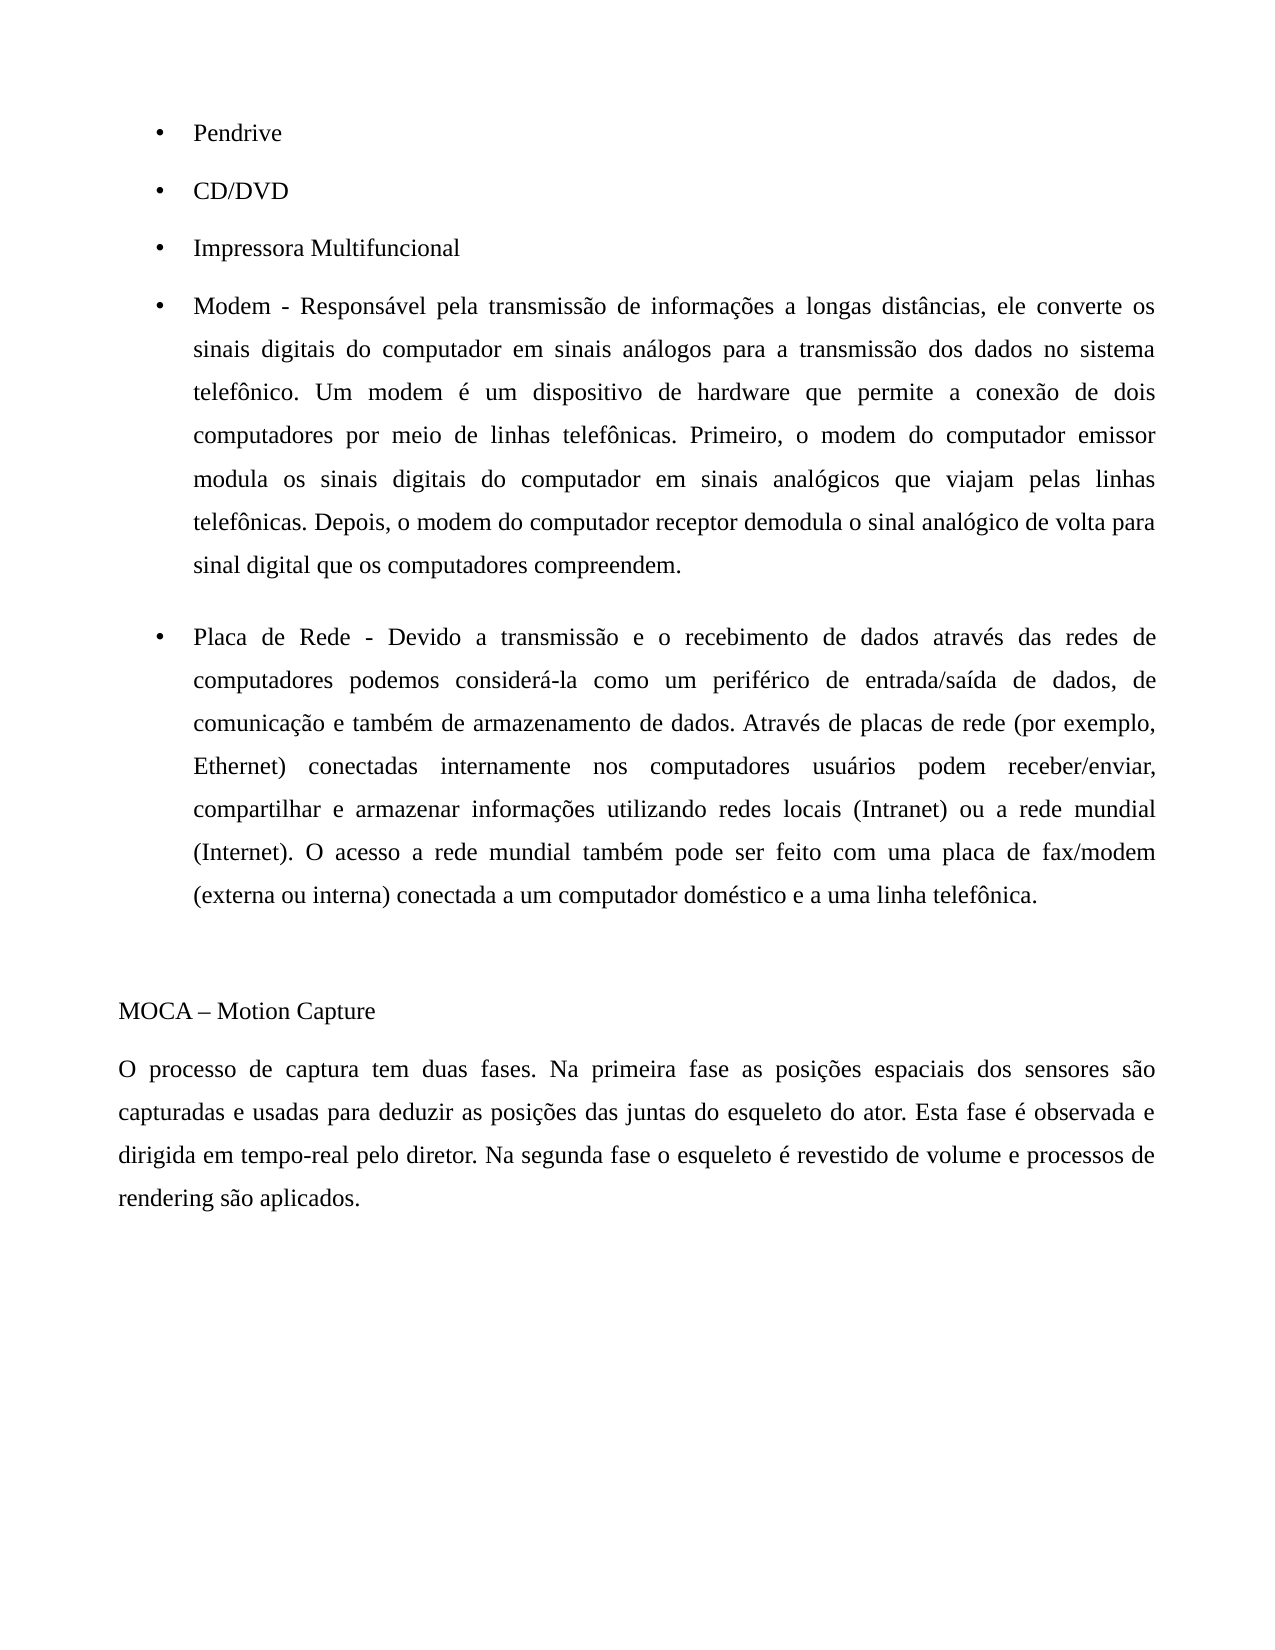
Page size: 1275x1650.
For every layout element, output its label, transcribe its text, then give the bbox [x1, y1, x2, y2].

list Impressora Multifuncional [156, 233, 1157, 262]
list Pendrive [156, 118, 1157, 147]
text MOCA – Motion Capture [118, 996, 1157, 1025]
list Placa de Rede - Devido a transmissão e o recebimento de dados através das redes de computadores podemos considerá-la como um periférico de entrada/saída de dados, de comunicação e também de armazenamento de dados. Através de placas de rede (por exemplo, Ethernet) conectadas internamente nos computadores usuários podem receber/enviar, compartilhar e armazenar informações utilizando redes locais (Intranet) ou a rede mundial (Internet). O acesso a rede mundial também pode ser feito com uma placa de fax/modem (externa ou interna) conectada a um computador doméstico e a uma linha telefônica. [156, 622, 1157, 909]
text O processo de captura tem duas fases. Na primeira fase as posições espaciais dos sensores são capturadas e usadas para deduzir as posições das juntas do esqueleto do ator. Esta fase é observada e dirigida em tempo-real pelo diretor. Na segunda fase o esqueleto é revestido de volume e processos de rendering são aplicados. [118, 1054, 1157, 1212]
list CD/DVD [156, 176, 1157, 204]
list Modem - Responsável pela transmissão de informações a longas distâncias, ele converte os sinais digitais do computador em sinais análogos para a transmissão dos dados no sistema telefônico. Um modem é um dispositivo de hardware que permite a conexão de dois computadores por meio de linhas telefônicas. Primeiro, o modem do computador emissor modula os sinais digitais do computador em sinais analógicos que viajam pelas linhas telefônicas. Depois, o modem do computador receptor demodula o sinal analógico de volta para sinal digital que os computadores compreendem. [156, 291, 1157, 579]
